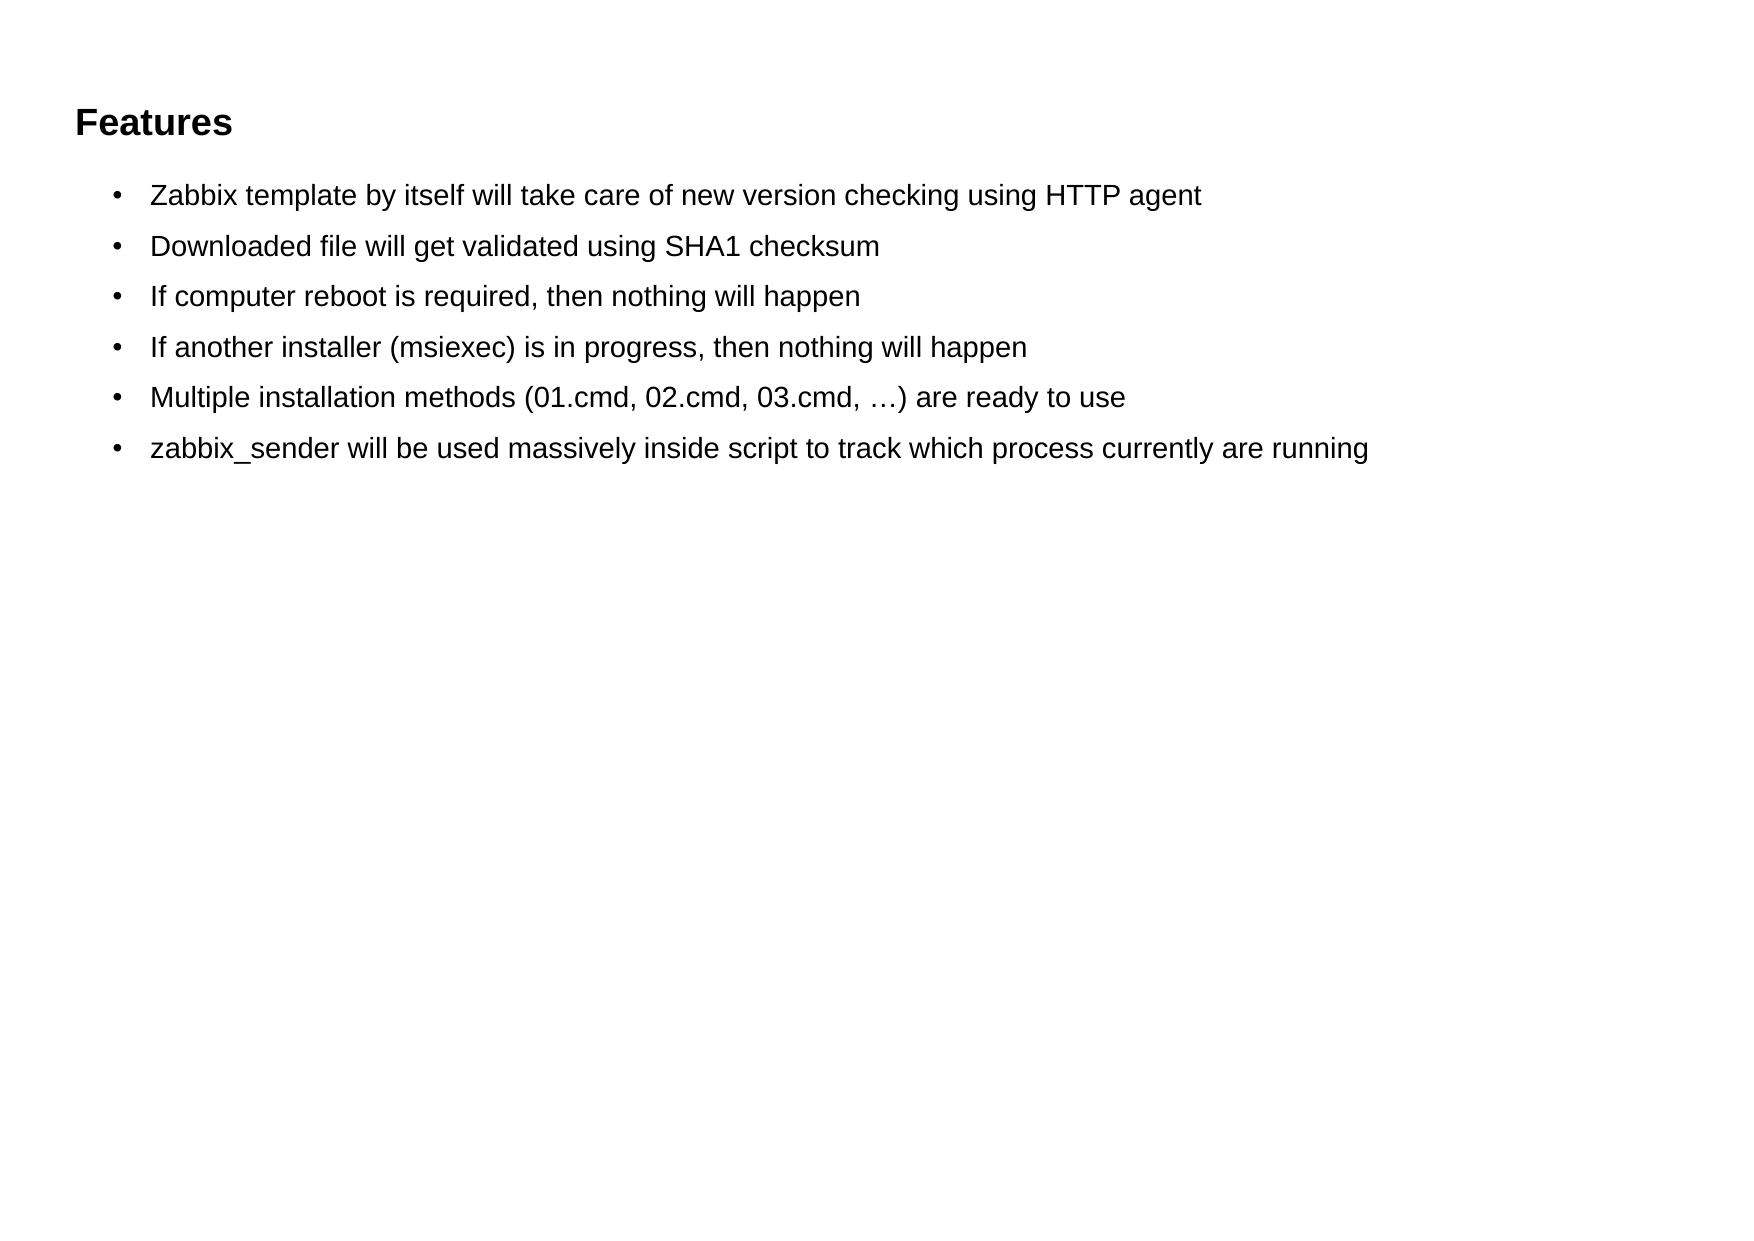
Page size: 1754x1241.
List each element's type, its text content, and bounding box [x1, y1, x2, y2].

list If another installer (msiexec) is in progress, then nothing will happen [112, 330, 1679, 363]
subtitle Features [75, 100, 1679, 144]
list Downloaded file will get validated using SHA1 checksum [112, 228, 1679, 262]
list Zabbix template by itself will take care of new version checking using HTTP agent [112, 178, 1679, 212]
list If computer reboot is required, then nothing will happen [112, 279, 1679, 313]
list Multiple installation methods (01.cmd, 02.cmd, 03.cmd, …) are ready to use [112, 380, 1679, 414]
list zabbix_sender will be used massively inside script to track which process currently are running [112, 431, 1679, 465]
